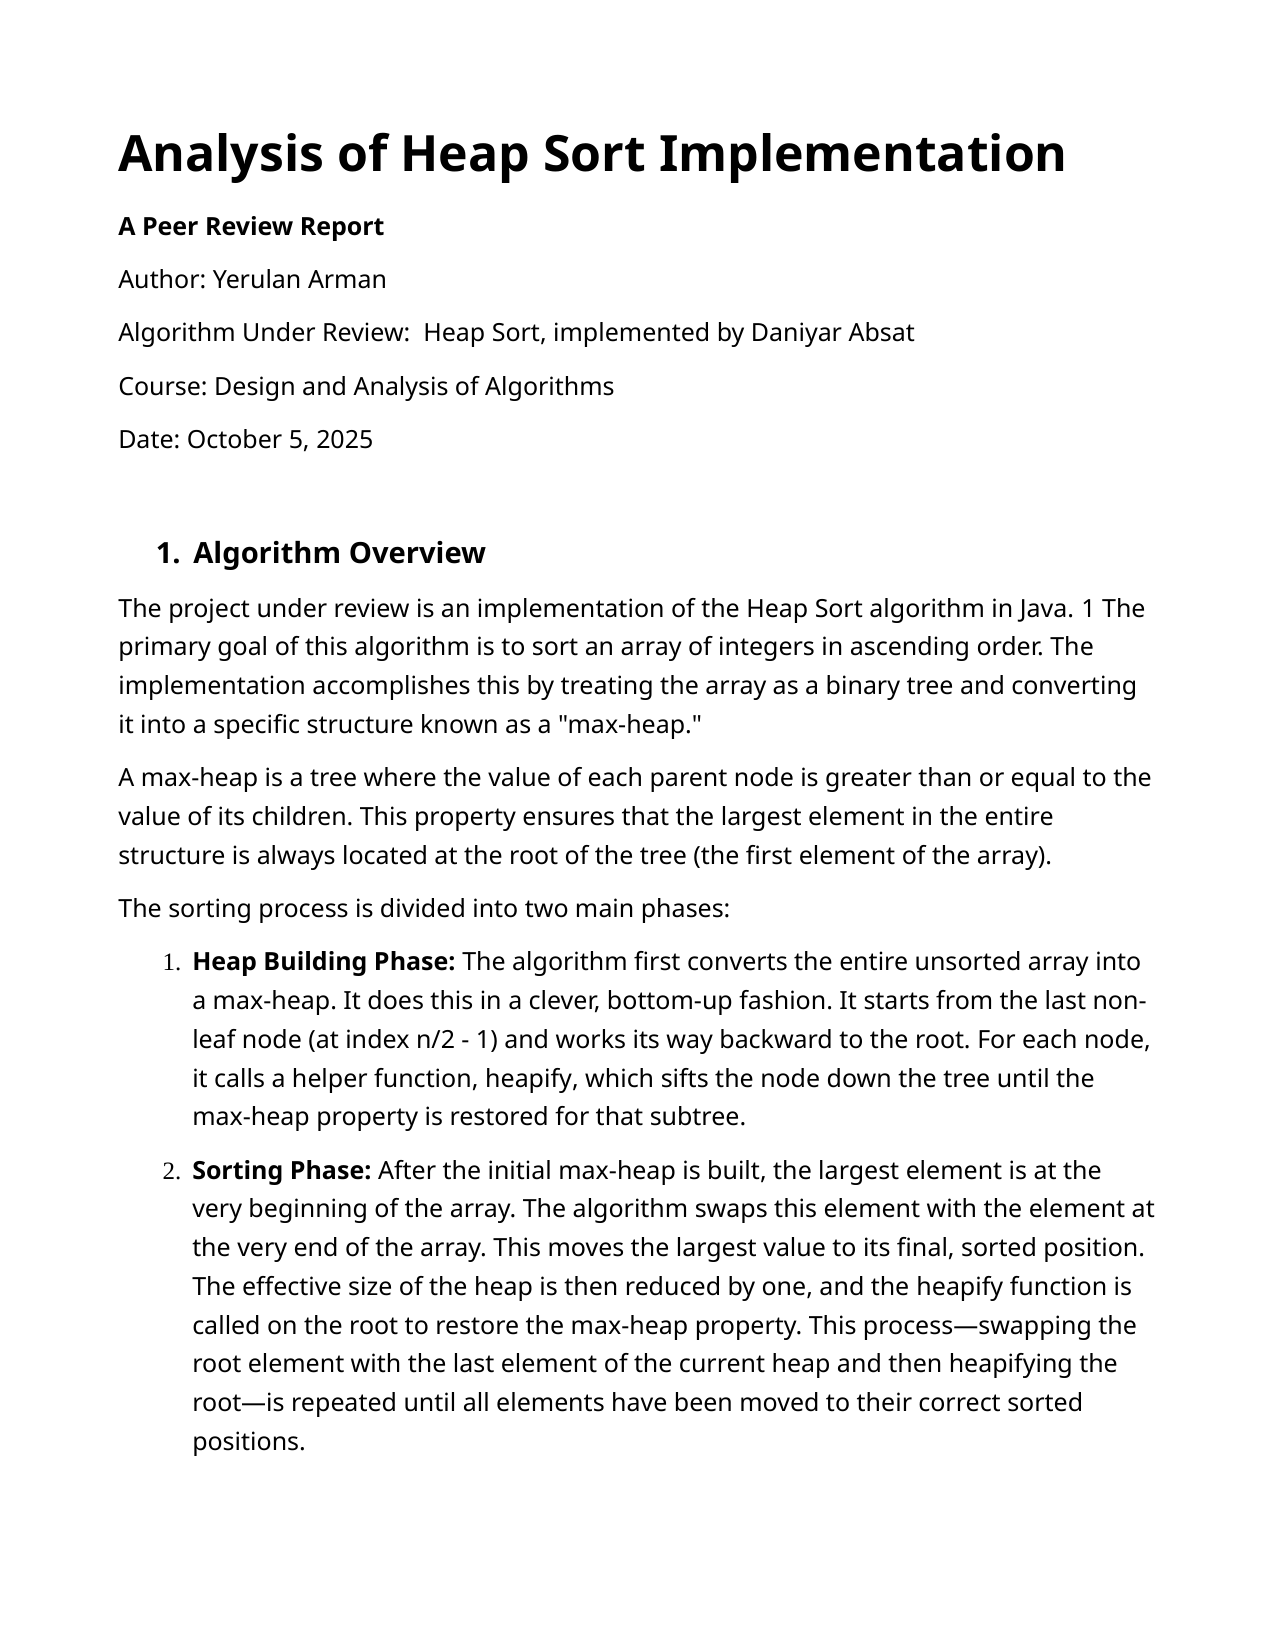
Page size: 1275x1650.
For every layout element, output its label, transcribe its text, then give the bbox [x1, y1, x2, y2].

subtitle Algorithm Overview [156, 533, 1157, 572]
text A max-heap is a tree where the value of each parent node is greater than or equal to the value of its children. This property ensures that the largest element in the entire structure is always located at the root of the tree (the first element of the array). [118, 760, 1157, 871]
text The sorting process is divided into two main phases: [118, 891, 1157, 925]
text Algorithm Under Review: Heap Sort, implemented by Daniyar Absat [118, 315, 1157, 349]
list Heap Building Phase: The algorithm first converts the entire unsorted array into a max-heap. It does this in a clever, bottom-up fashion. It starts from the last non-leaf node (at index n/2 - 1) and works its way backward to the root. For each node, it calls a helper function, heapify, which sifts the node down the tree until the max-heap property is restored for that subtree. [162, 944, 1157, 1133]
list Sorting Phase: After the initial max-heap is built, the largest element is at the very beginning of the array. The algorithm swaps this element with the element at the very end of the array. This moves the largest value to its final, sorted position. The effective size of the heap is then reduced by one, and the heapify function is called on the root to restore the max-heap property. This process—swapping the root element with the last element of the current heap and then heapifying the root—is repeated until all elements have been moved to their correct sorted positions. [162, 1152, 1157, 1458]
subtitle Analysis of Heap Sort Implementation [118, 118, 1157, 186]
text Author: Yerulan Arman [118, 262, 1157, 296]
text A Peer Review Report [118, 208, 1157, 242]
text The project under review is an implementation of the Heap Sort algorithm in Java. 1 The primary goal of this algorithm is to sort an array of integers in ascending order. The implementation accomplishes this by treating the array as a binary tree and converting it into a specific structure known as a "max-heap." [118, 590, 1157, 741]
text Course: Design and Analysis of Algorithms [118, 368, 1157, 402]
text Date: October 5, 2025 [118, 422, 1157, 456]
